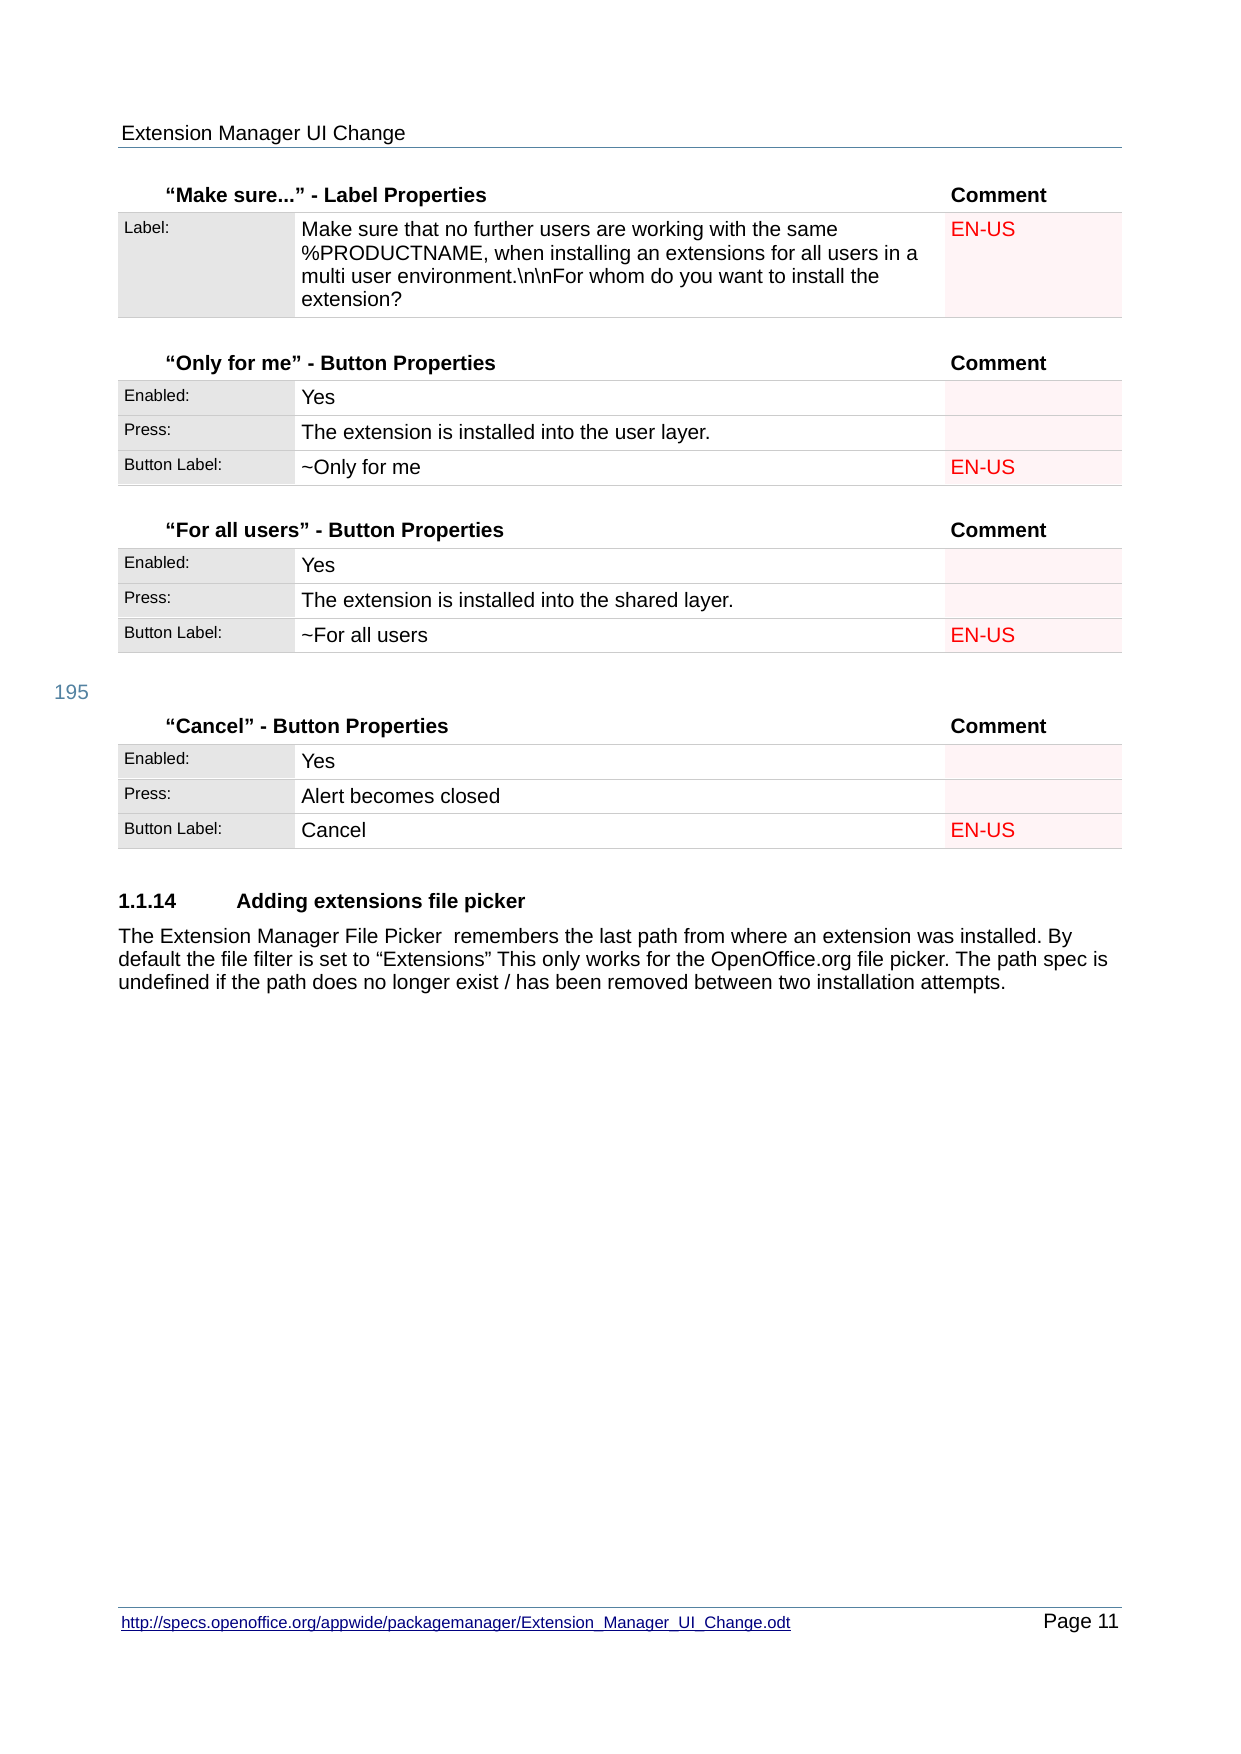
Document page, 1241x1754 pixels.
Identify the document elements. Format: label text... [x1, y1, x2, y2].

table_cell [945, 416, 1122, 450]
table_cell Press: [118, 584, 295, 617]
table_cell Button Label: [118, 451, 295, 484]
table_cell Button Label: [118, 814, 295, 848]
table_cell Yes [295, 381, 945, 415]
table_cell Label: [118, 213, 295, 317]
table_cell Make sure that no further users are working with the same %PRODUCTNAME, when installing an extensions for all users in a multi user environment.\n\nFor whom do you want to install the extension? [295, 213, 945, 317]
table_header Comment [945, 708, 1122, 744]
table_cell Enabled: [118, 549, 295, 583]
table_cell [945, 780, 1122, 813]
table_cell The extension is installed into the user layer. [295, 416, 945, 450]
subtitle Adding extensions file picker [118, 889, 1122, 913]
table_cell Button Label: [118, 619, 295, 652]
table_cell [945, 584, 1122, 617]
table_header “Make sure...” - Label Properties [118, 177, 945, 212]
table_cell Cancel [295, 814, 945, 848]
table_header “Cancel” - Button Properties [118, 708, 945, 744]
table_cell The extension is installed into the shared layer. [295, 584, 945, 617]
table_cell Press: [118, 780, 295, 813]
table_header Comment [945, 177, 1122, 212]
table_cell Yes [295, 549, 945, 583]
table_cell [945, 549, 1122, 583]
table_cell ~For all users [295, 619, 945, 652]
table_cell EN-US [945, 213, 1122, 317]
table_header “Only for me” - Button Properties [118, 345, 945, 380]
table_cell EN-US [945, 619, 1122, 652]
table_header “For all users” - Button Properties [118, 513, 945, 548]
table_header Comment [945, 513, 1122, 548]
text The Extension Manager File Picker remembers the last path from where an extension was installed. By default the file filter is set to “Extensions” This only works for the OpenOffice.org file picker. The path spec is undefined if the path does no longer exist / has been removed between two installation attempts. [118, 924, 1122, 994]
table_cell Enabled: [118, 381, 295, 415]
table_cell [945, 745, 1122, 778]
table_cell Alert becomes closed [295, 780, 945, 813]
table_cell EN-US [945, 814, 1122, 848]
table_cell [945, 381, 1122, 415]
table_cell Yes [295, 745, 945, 778]
table_cell Press: [118, 416, 295, 450]
table_cell Enabled: [118, 745, 295, 778]
table_cell EN-US [945, 451, 1122, 484]
table_header Comment [945, 345, 1122, 380]
table_cell ~Only for me [295, 451, 945, 484]
